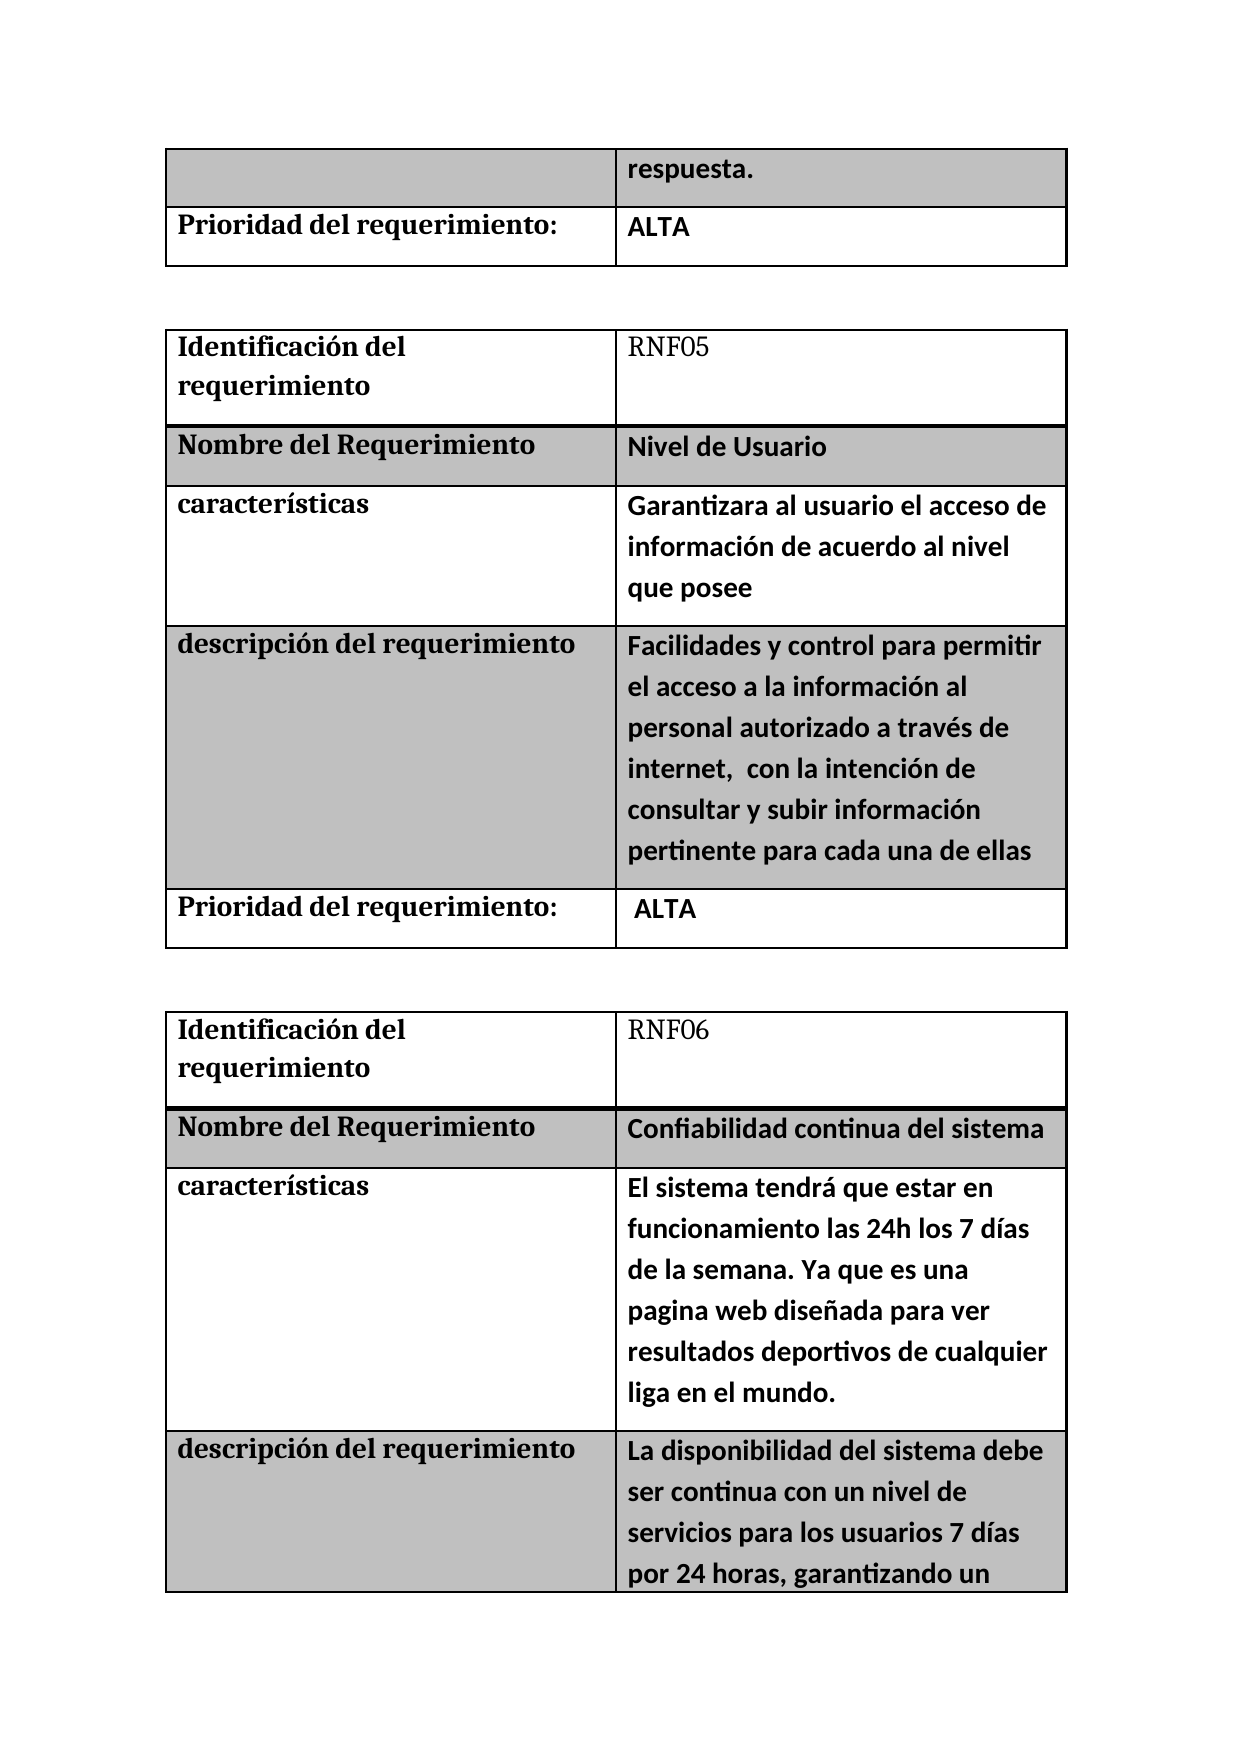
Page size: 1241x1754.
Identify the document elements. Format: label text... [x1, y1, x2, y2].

table_cell características [167, 1169, 615, 1430]
table_cell características [167, 487, 615, 625]
table_cell respuesta. [617, 150, 1065, 206]
table_cell descripción del requerimiento [167, 627, 615, 888]
table_cell [167, 150, 615, 206]
table_header Identificación del requerimiento [167, 331, 615, 423]
table_cell El sistema tendrá que estar en funcionamiento las 24h los 7 días de la semana. Ya que es una pagina web diseñada para ver resultados deportivos de cualquier liga en el mundo. [617, 1169, 1065, 1430]
table_cell ALTA [617, 890, 1065, 947]
table_header RNF05 [617, 331, 1065, 423]
table_header RNF06 [617, 1013, 1065, 1106]
table_cell Facilidades y control para permitir el acceso a la información al personal autorizado a través de internet, con la intención de consultar y subir información pertinente para cada una de ellas [617, 627, 1065, 888]
table_cell Nombre del Requerimiento [167, 428, 615, 485]
table_cell Confiabilidad continua del sistema [617, 1111, 1065, 1167]
table_header Identificación del requerimiento [167, 1013, 615, 1106]
table_cell Nivel de Usuario [617, 428, 1065, 485]
table_cell Nombre del Requerimiento [167, 1111, 615, 1167]
table_cell ALTA [617, 208, 1065, 265]
table_cell La disponibilidad del sistema debe ser continua con un nivel de servicios para los usuarios 7 días por 24 horas, garantizando un [617, 1432, 1065, 1591]
table_cell Prioridad del requerimiento: [167, 208, 615, 265]
table_cell Prioridad del requerimiento: [167, 890, 615, 947]
table_cell Garantizara al usuario el acceso de información de acuerdo al nivel que posee [617, 487, 1065, 625]
table_cell descripción del requerimiento [167, 1432, 615, 1591]
